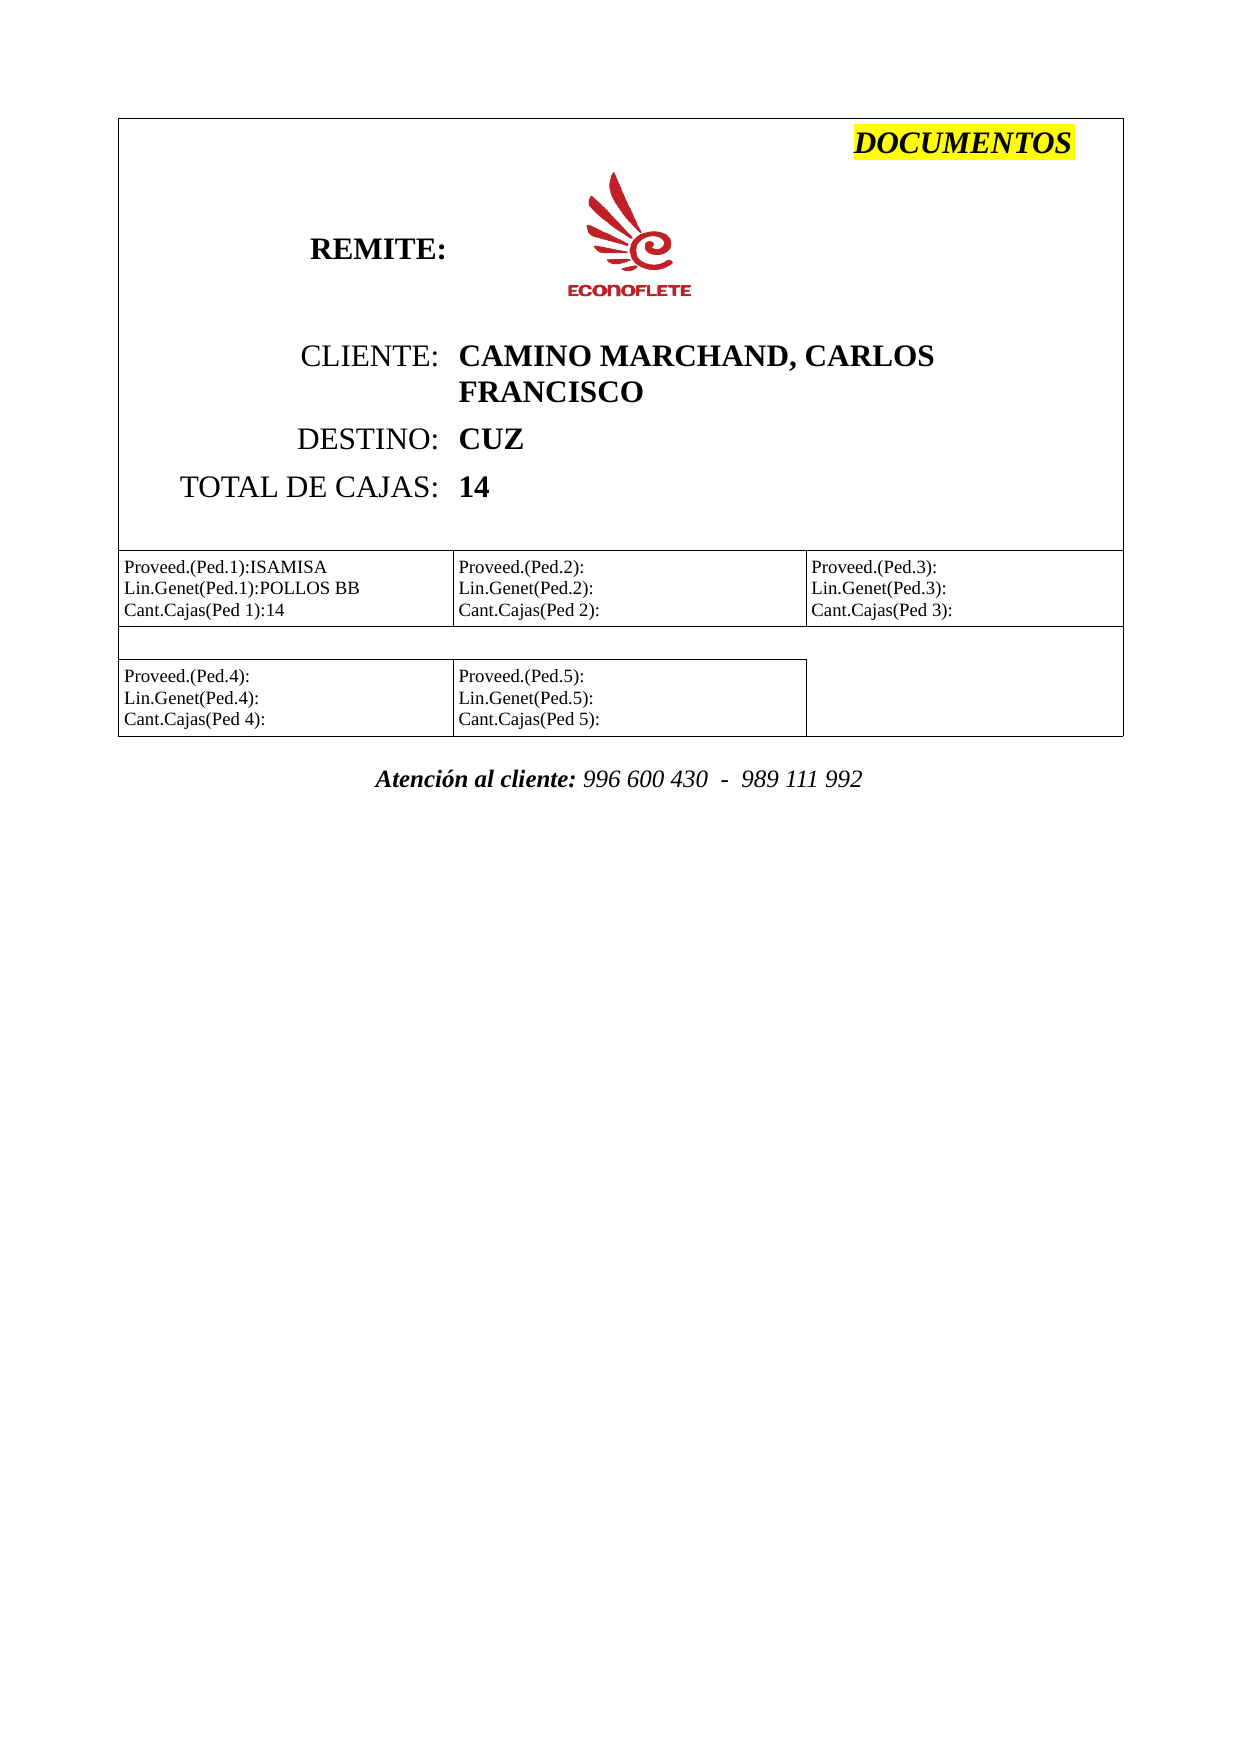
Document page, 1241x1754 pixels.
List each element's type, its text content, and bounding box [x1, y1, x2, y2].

table_cell Proveed.(Ped.4): Lin.Genet(Ped.4): Cant.Cajas(Ped 4): [119, 660, 453, 736]
table_cell [453, 627, 806, 659]
table_cell [807, 659, 1123, 736]
table_header [453, 119, 806, 166]
table_cell [119, 510, 453, 550]
text Atención al cliente: 996 600 430 - 989 111 992 [118, 764, 1122, 793]
table_cell [453, 510, 806, 550]
table_cell CUZ [453, 415, 806, 462]
table_cell 14 [453, 462, 1123, 510]
table_cell [806, 166, 1123, 332]
table_cell [119, 627, 453, 659]
table_cell [806, 627, 1123, 659]
table_cell CAMINO MARCHAND, CARLOS FRANCISCO [453, 332, 1123, 415]
table_cell [806, 510, 1123, 550]
table_header DOCUMENTOS [806, 119, 1123, 166]
table_cell CLIENTE: [119, 332, 453, 415]
table_cell Proveed.(Ped.2): Lin.Genet(Ped.2): Cant.Cajas(Ped 2): [454, 551, 806, 626]
table_cell TOTAL DE CAJAS: [119, 462, 453, 510]
table_cell DESTINO: [119, 415, 453, 462]
table_cell Proveed.(Ped.1):ISAMISA Lin.Genet(Ped.1):POLLOS BB Cant.Cajas(Ped 1):14 [119, 551, 453, 626]
table_header [119, 119, 453, 166]
table_cell [453, 166, 806, 332]
picture [552, 171, 707, 297]
table_cell Proveed.(Ped.3): Lin.Genet(Ped.3): Cant.Cajas(Ped 3): [807, 551, 1123, 626]
table_cell REMITE: [119, 166, 453, 332]
table_cell Proveed.(Ped.5): Lin.Genet(Ped.5): Cant.Cajas(Ped 5): [454, 660, 806, 736]
table_cell [806, 415, 1123, 462]
